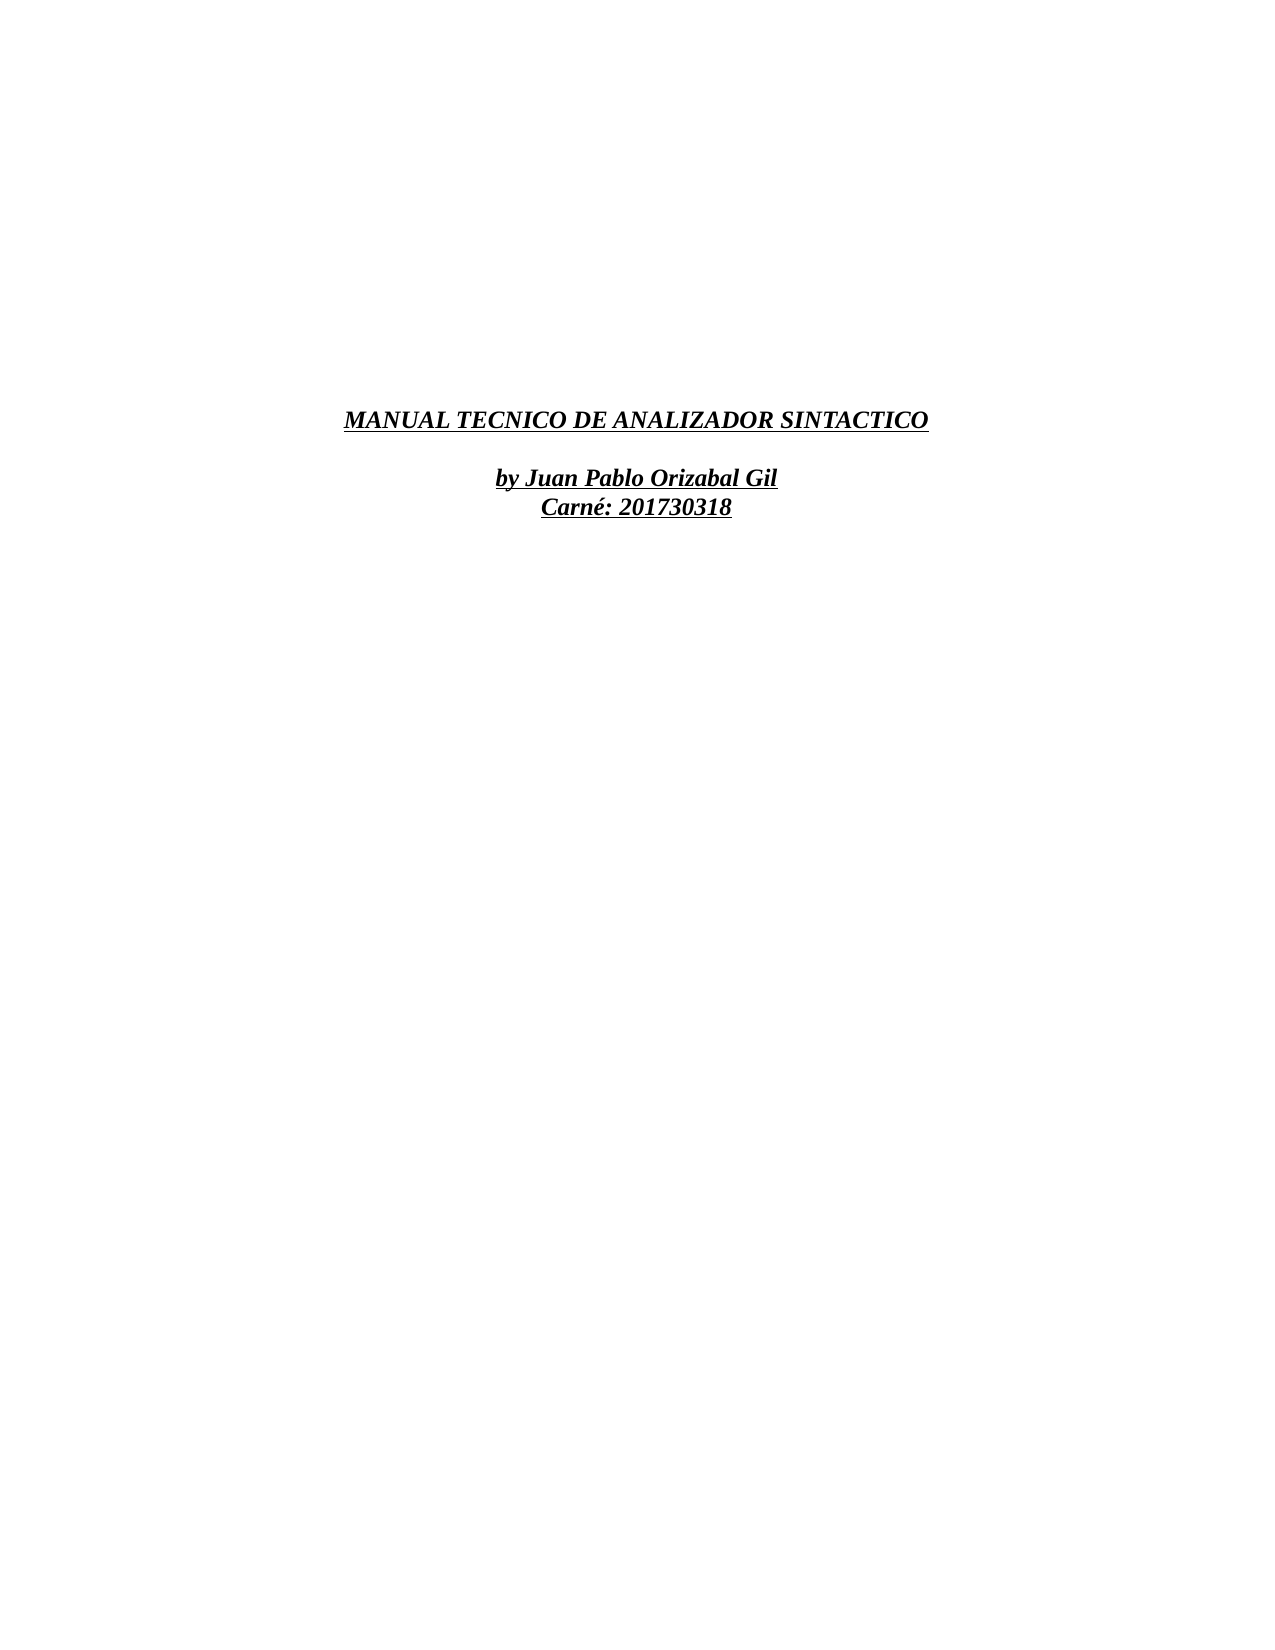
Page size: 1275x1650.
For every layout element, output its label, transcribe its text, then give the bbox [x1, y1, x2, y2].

text MANUAL TECNICO DE ANALIZADOR SINTACTICO [118, 406, 1157, 434]
text Carné: 201730318 [118, 492, 1157, 521]
text by Juan Pablo Orizabal Gil [118, 463, 1157, 492]
